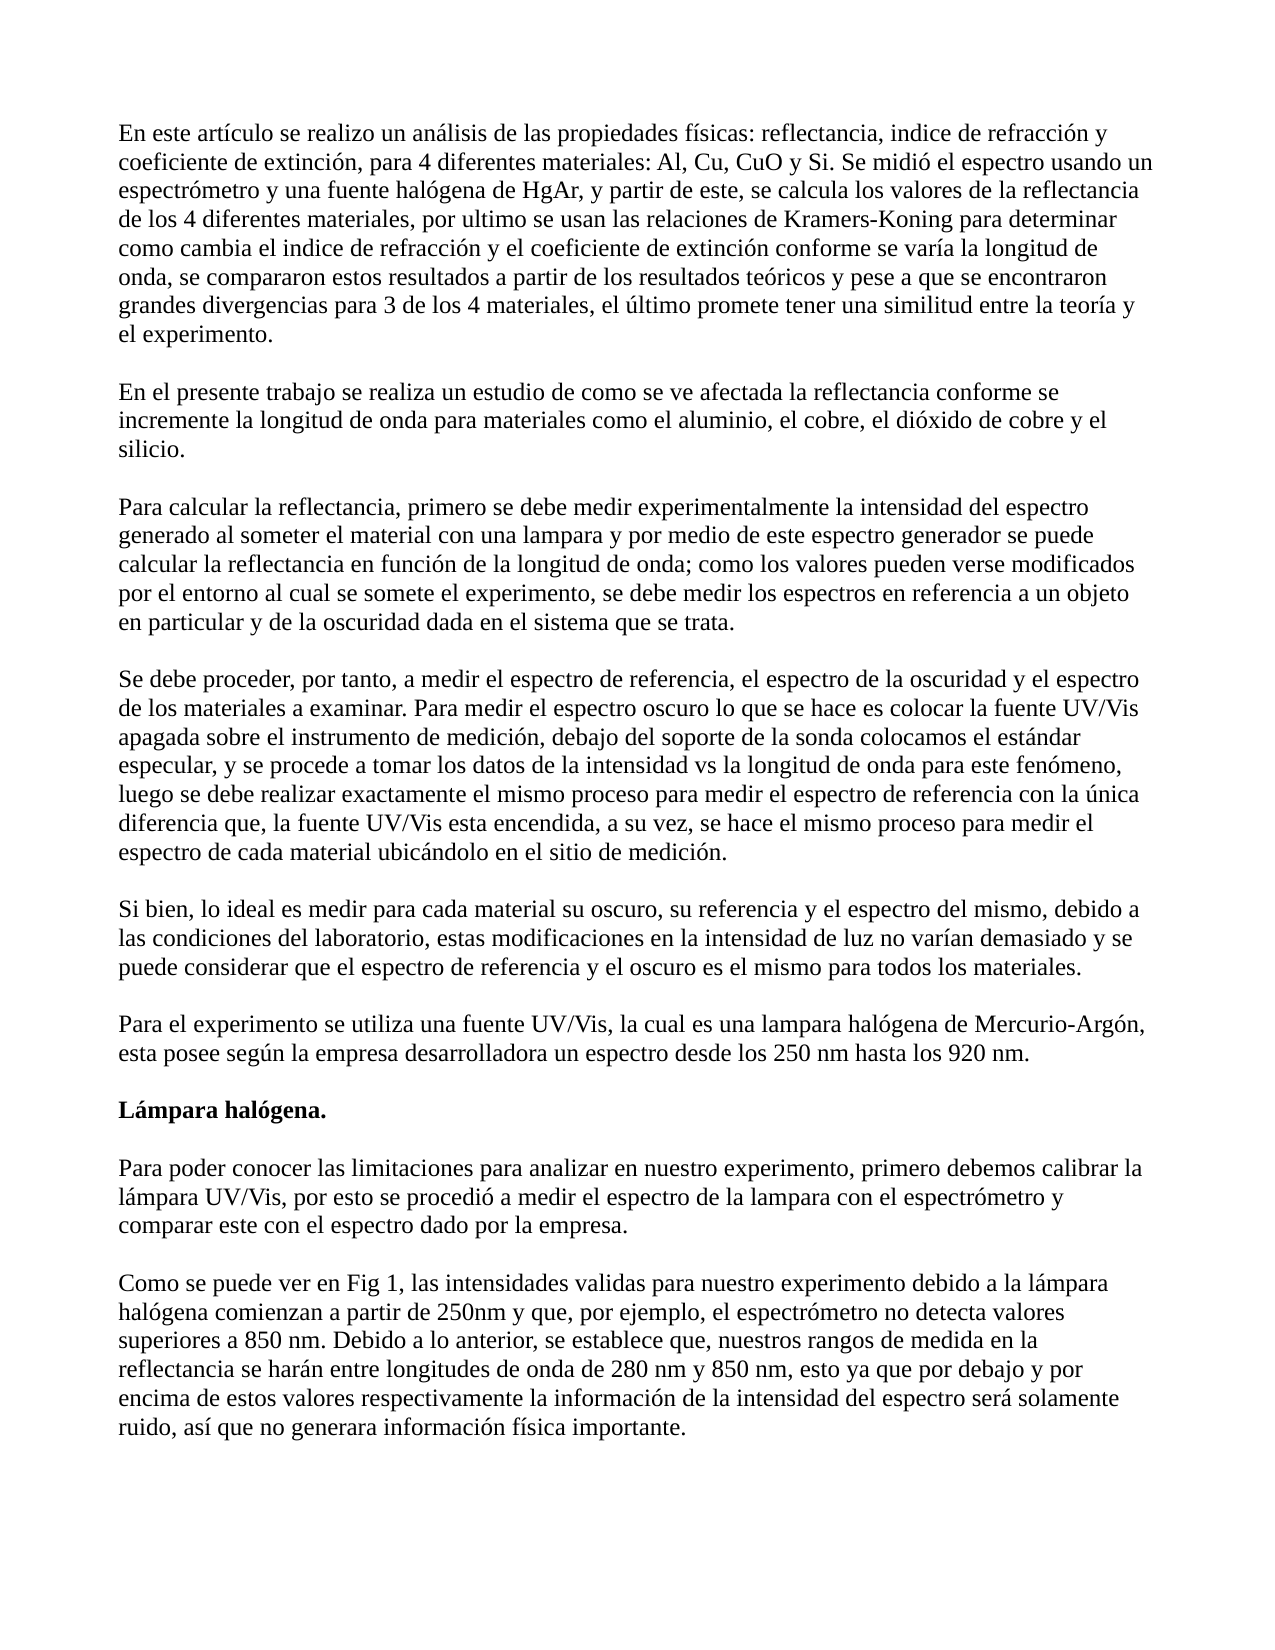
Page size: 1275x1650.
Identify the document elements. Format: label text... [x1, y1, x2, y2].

text Se debe proceder, por tanto, a medir el espectro de referencia, el espectro de la oscuridad y el espectro de los materiales a examinar. Para medir el espectro oscuro lo que se hace es colocar la fuente UV/Vis apagada sobre el instrumento de medición, debajo del soporte de la sonda colocamos el estándar especular, y se procede a tomar los datos de la intensidad vs la longitud de onda para este fenómeno, luego se debe realizar exactamente el mismo proceso para medir el espectro de referencia con la única diferencia que, la fuente UV/Vis esta encendida, a su vez, se hace el mismo proceso para medir el espectro de cada material ubicándolo en el sitio de medición. [118, 664, 1157, 866]
text Si bien, lo ideal es medir para cada material su oscuro, su referencia y el espectro del mismo, debido a las condiciones del laboratorio, estas modificaciones en la intensidad de luz no varían demasiado y se puede considerar que el espectro de referencia y el oscuro es el mismo para todos los materiales. [118, 894, 1157, 981]
text Para el experimento se utiliza una fuente UV/Vis, la cual es una lampara halógena de Mercurio-Argón, esta posee según la empresa desarrolladora un espectro desde los 250 nm hasta los 920 nm. [118, 1009, 1157, 1067]
text Para calcular la reflectancia, primero se debe medir experimentalmente la intensidad del espectro generado al someter el material con una lampara y por medio de este espectro generador se puede calcular la reflectancia en función de la longitud de onda; como los valores pueden verse modificados por el entorno al cual se somete el experimento, se debe medir los espectros en referencia a un objeto en particular y de la oscuridad dada en el sistema que se trata. [118, 492, 1157, 636]
text Como se puede ver en Fig 1, las intensidades validas para nuestro experimento debido a la lámpara halógena comienzan a partir de 250nm y que, por ejemplo, el espectrómetro no detecta valores superiores a 850 nm. Debido a lo anterior, se establece que, nuestros rangos de medida en la reflectancia se harán entre longitudes de onda de 280 nm y 850 nm, esto ya que por debajo y por encima de estos valores respectivamente la información de la intensidad del espectro será solamente ruido, así que no generara información física importante. [118, 1268, 1157, 1441]
text En el presente trabajo se realiza un estudio de como se ve afectada la reflectancia conforme se incremente la longitud de onda para materiales como el aluminio, el cobre, el dióxido de cobre y el silicio. [118, 377, 1157, 463]
text En este artículo se realizo un análisis de las propiedades físicas: reflectancia, indice de refracción y coeficiente de extinción, para 4 diferentes materiales: Al, Cu, CuO y Si. Se midió el espectro usando un espectrómetro y una fuente halógena de HgAr, y partir de este, se calcula los valores de la reflectancia de los 4 diferentes materiales, por ultimo se usan las relaciones de Kramers-Koning para determinar como cambia el indice de refracción y el coeficiente de extinción conforme se varía la longitud de onda, se compararon estos resultados a partir de los resultados teóricos y pese a que se encontraron grandes divergencias para 3 de los 4 materiales, el último promete tener una similitud entre la teoría y el experimento. [118, 118, 1157, 348]
text Lámpara halógena. [118, 1096, 1157, 1124]
text Para poder conocer las limitaciones para analizar en nuestro experimento, primero debemos calibrar la lámpara UV/Vis, por esto se procedió a medir el espectro de la lampara con el espectrómetro y comparar este con el espectro dado por la empresa. [118, 1153, 1157, 1239]
